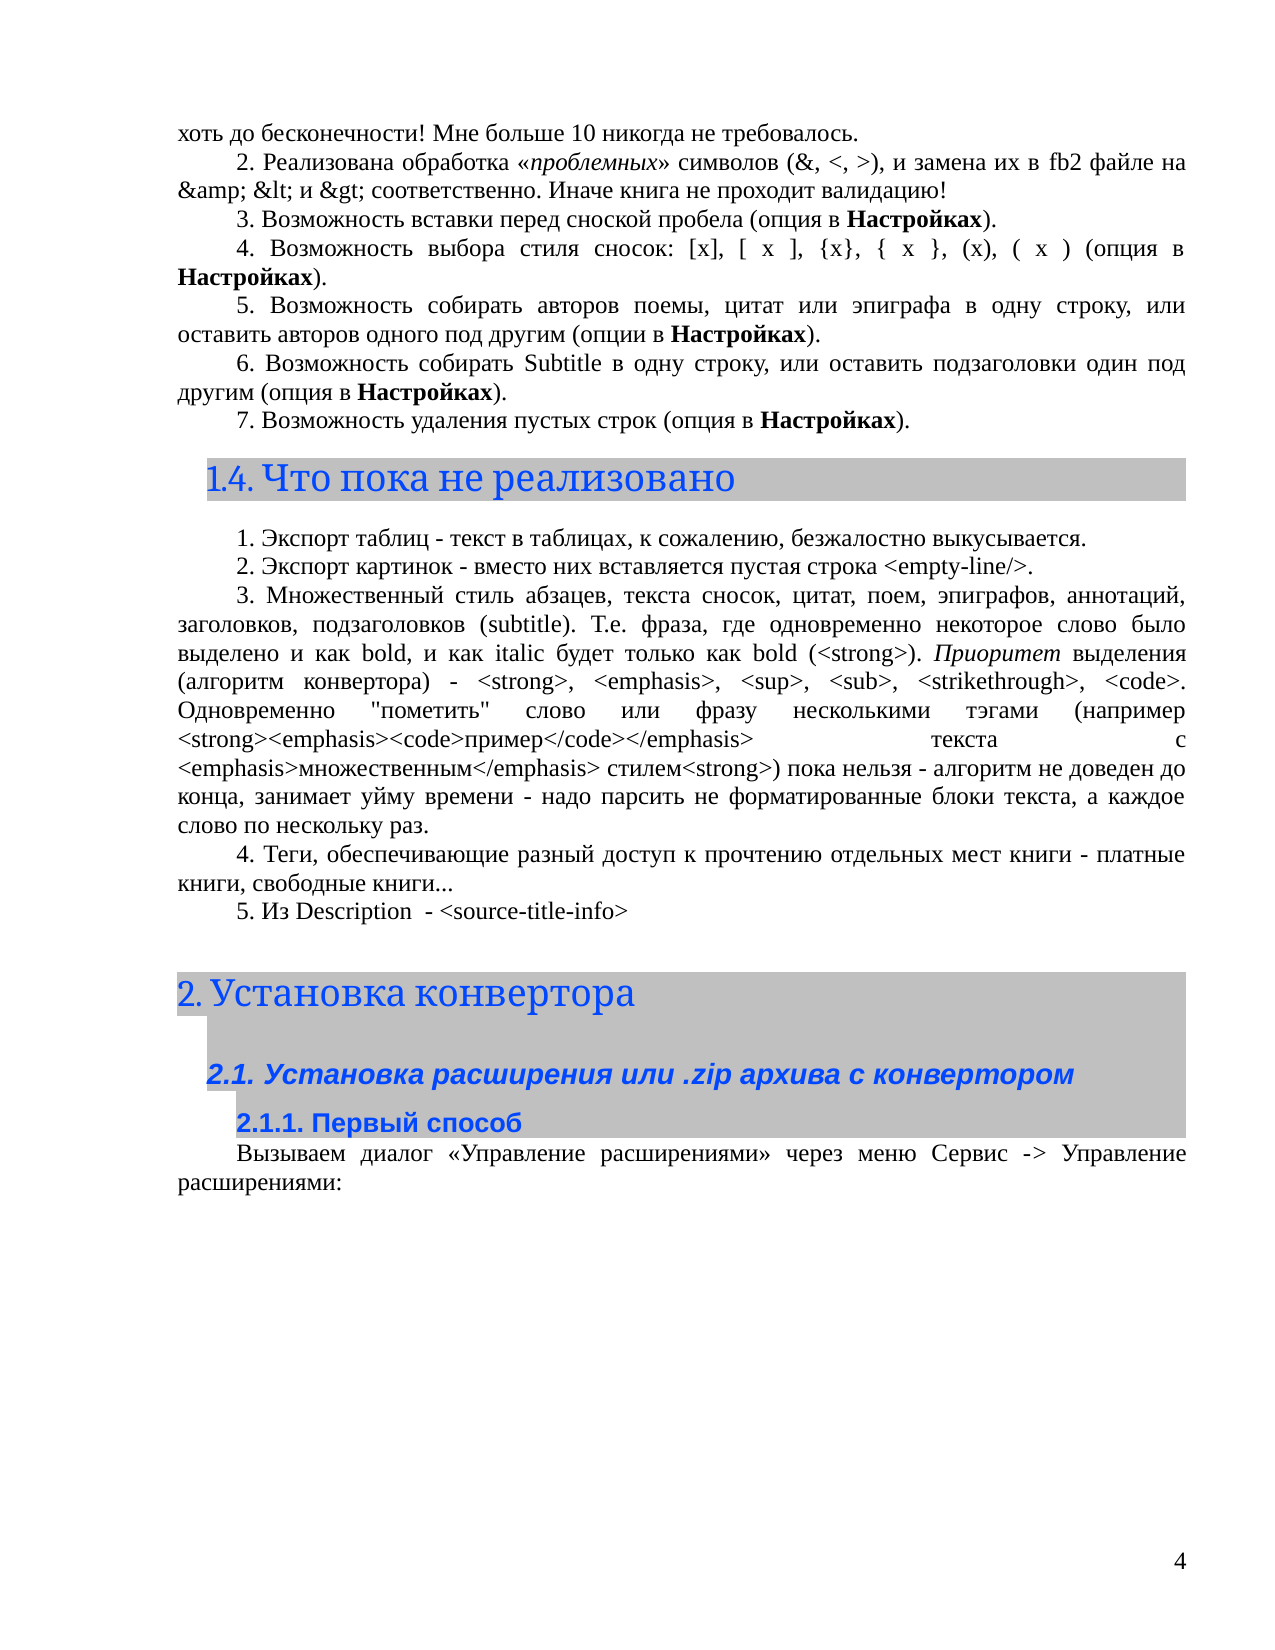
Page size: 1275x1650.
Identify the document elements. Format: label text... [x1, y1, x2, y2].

text 4. Возможность выбора стиля сносок: [x], [ x ], {x}, { x }, (x), ( x ) (опция в Настройках). [177, 233, 1186, 291]
text 1. Экспорт таблиц - текст в таблицах, к сожалению, безжалостно выкусывается. [177, 523, 1186, 551]
text 7. Возможность удаления пустых строк (опция в Настройках). [177, 406, 1186, 434]
text Вызываем диалог «Управление расширениями» через меню Сервис -> Управление расширениями: [177, 1138, 1186, 1196]
text 2.1. Установка расширения или .zip архива с конвертором [207, 1057, 1186, 1091]
text 3. Возможность вставки перед сноской пробела (опция в Настройках). [177, 204, 1186, 233]
text 5. Из Description - <source-title-info> [177, 896, 1186, 925]
text 2. Установка конвертора [177, 972, 1186, 1016]
text 5. Возможность собирать авторов поемы, цитат или эпиграфа в одну строку, или оставить авторов одного под другим (опции в Настройках). [177, 291, 1186, 348]
text 6. Возможность собирать Subtitle в одну строку, или оставить подзаголовки один под другим (опция в Настройках). [177, 348, 1186, 406]
text 1.4. Что пока не реализовано [207, 458, 1186, 501]
text 4. Теги, обеспечивающие разный доступ к прочтению отдельных мест книги - платные книги, свободные книги... [177, 839, 1186, 896]
text 2.1.1. Первый способ [236, 1107, 1186, 1138]
text 2. Реализована обработка «проблемных» символов (&, <, >), и замена их в fb2 файле на &amp; &lt; и &gt; соответственно. Иначе книга не проходит валидацию! [177, 147, 1186, 204]
text 3. Множественный стиль абзацев, текста сносок, цитат, поем, эпиграфов, аннотаций, заголовков, подзаголовков (subtitle). Т.е. фраза, где одновременно некоторое слово было выделено и как bold, и как italic будет только как bold (<strong>). Приоритет выделения (алгоритм конвертора) - <strong>, <emphasis>, <sup>, <sub>, <strikethrough>, <code>. Одновременно "пометить" слово или фразу несколькими тэгами (например <strong><emphasis><code>пример</code></emphasis> текста с <emphasis>множественным</emphasis> стилем<strong>) пока нельзя - алгоритм не доведен до конца, занимает уйму времени - надо парсить не форматированные блоки текста, а каждое слово по нескольку раз. [177, 580, 1186, 839]
text хоть до бесконечности! Мне больше 10 никогда не требовалось. [177, 118, 1186, 147]
text 2. Экспорт картинок - вместо них вставляется пустая строка <empty-line/>. [177, 551, 1186, 580]
